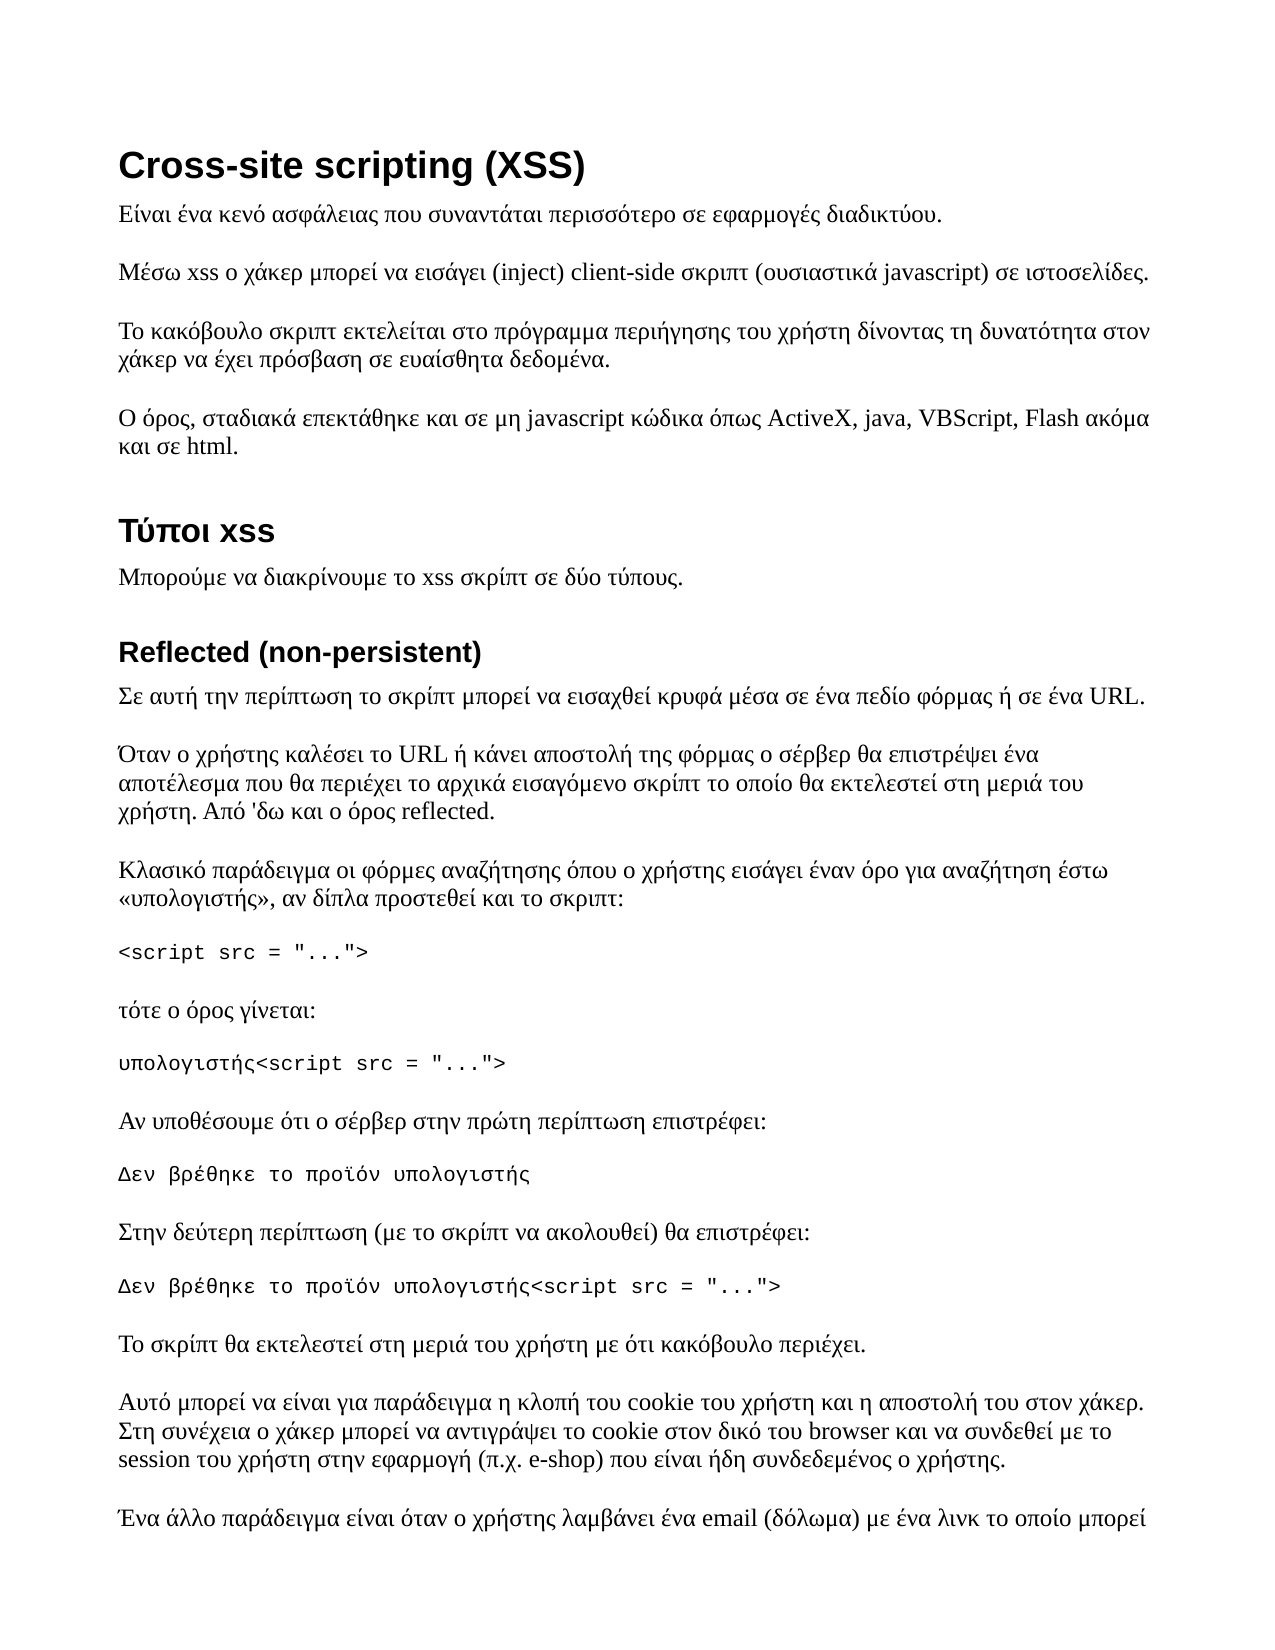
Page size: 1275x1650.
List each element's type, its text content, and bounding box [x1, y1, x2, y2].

text Δεν βρέθηκε το προϊόν υπολογιστής<script src = "..."> [118, 1276, 1157, 1299]
text τότε ο όρος γίνεται: [118, 995, 1157, 1023]
text Σε αυτή την περίπτωση το σκρίπτ μπορεί να εισαχθεί κρυφά μέσα σε ένα πεδίο φόρμας ή σε ένα URL. [118, 681, 1157, 709]
subtitle Τύποι xss [118, 511, 1157, 549]
text Ο όρος, σταδιακά επεκτάθηκε και σε μη javascript κώδικα όπως ActiveX, java, VBScript, Flash ακόμα και σε html. [118, 403, 1157, 460]
text Το κακόβουλο σκριπτ εκτελείται στο πρόγραμμα περιήγησης του χρήστη δίνοντας τη δυνατότητα στον χάκερ να έχει πρόσβαση σε ευαίσθητα δεδομένα. [118, 316, 1157, 373]
text Όταν ο χρήστης καλέσει το URL ή κάνει αποστολή της φόρμας ο σέρβερ θα επιστρέψει ένα αποτέλεσμα που θα περιέχει το αρχικά εισαγόμενο σκρίπτ το οποίο θα εκτελεστεί στη μεριά του χρήστη. Από 'δω και ο όρος reflected. [118, 739, 1157, 825]
text Δεν βρέθηκε το προϊόν υπολογιστής [118, 1164, 1157, 1188]
text Αυτό μπορεί να είναι για παράδειγμα η κλοπή του cookie του χρήστη και η αποστολή του στον χάκερ. Στη συνέχεια ο χάκερ μπορεί να αντιγράψει το cookie στον δικό του browser και να συνδεθεί με το session του χρήστη στην εφαρμογή (π.χ. e-shop) που είναι ήδη συνδεδεμένος ο χρήστης. [118, 1387, 1157, 1473]
text Είναι ένα κενό ασφάλειας που συναντάται περισσότερο σε εφαρμογές διαδικτύου. [118, 199, 1157, 228]
text υπολογιστής<script src = "..."> [118, 1053, 1157, 1077]
text Μπορούμε να διακρίνουμε το xss σκρίπτ σε δύο τύπους. [118, 562, 1157, 590]
text Κλασικό παράδειγμα οι φόρμες αναζήτησης όπου ο χρήστης εισάγει έναν όρο για αναζήτηση έστω «υπολογιστής», αν δίπλα προστεθεί και το σκριπτ: [118, 855, 1157, 912]
text Μέσω xss ο χάκερ μπορεί να εισάγει (inject) client-side σκριπτ (ουσιαστικά javascript) σε ιστοσελίδες. [118, 257, 1157, 286]
subtitle Reflected (non-persistent) [118, 634, 1157, 668]
text Το σκρίπτ θα εκτελεστεί στη μεριά του χρήστη με ότι κακόβουλο περιέχει. [118, 1329, 1157, 1358]
text Στην δεύτερη περίπτωση (με το σκρίπτ να ακολουθεί) θα επιστρέφει: [118, 1217, 1157, 1246]
subtitle Cross-site scripting (XSS) [118, 143, 1157, 187]
text <script src = "..."> [118, 942, 1157, 965]
text Αν υποθέσουμε ότι ο σέρβερ στην πρώτη περίπτωση επιστρέφει: [118, 1106, 1157, 1135]
text Ένα άλλο παράδειγμα είναι όταν ο χρήστης λαμβάνει ένα email (δόλωμα) με ένα λινκ το οποίο μπορεί [118, 1503, 1157, 1532]
